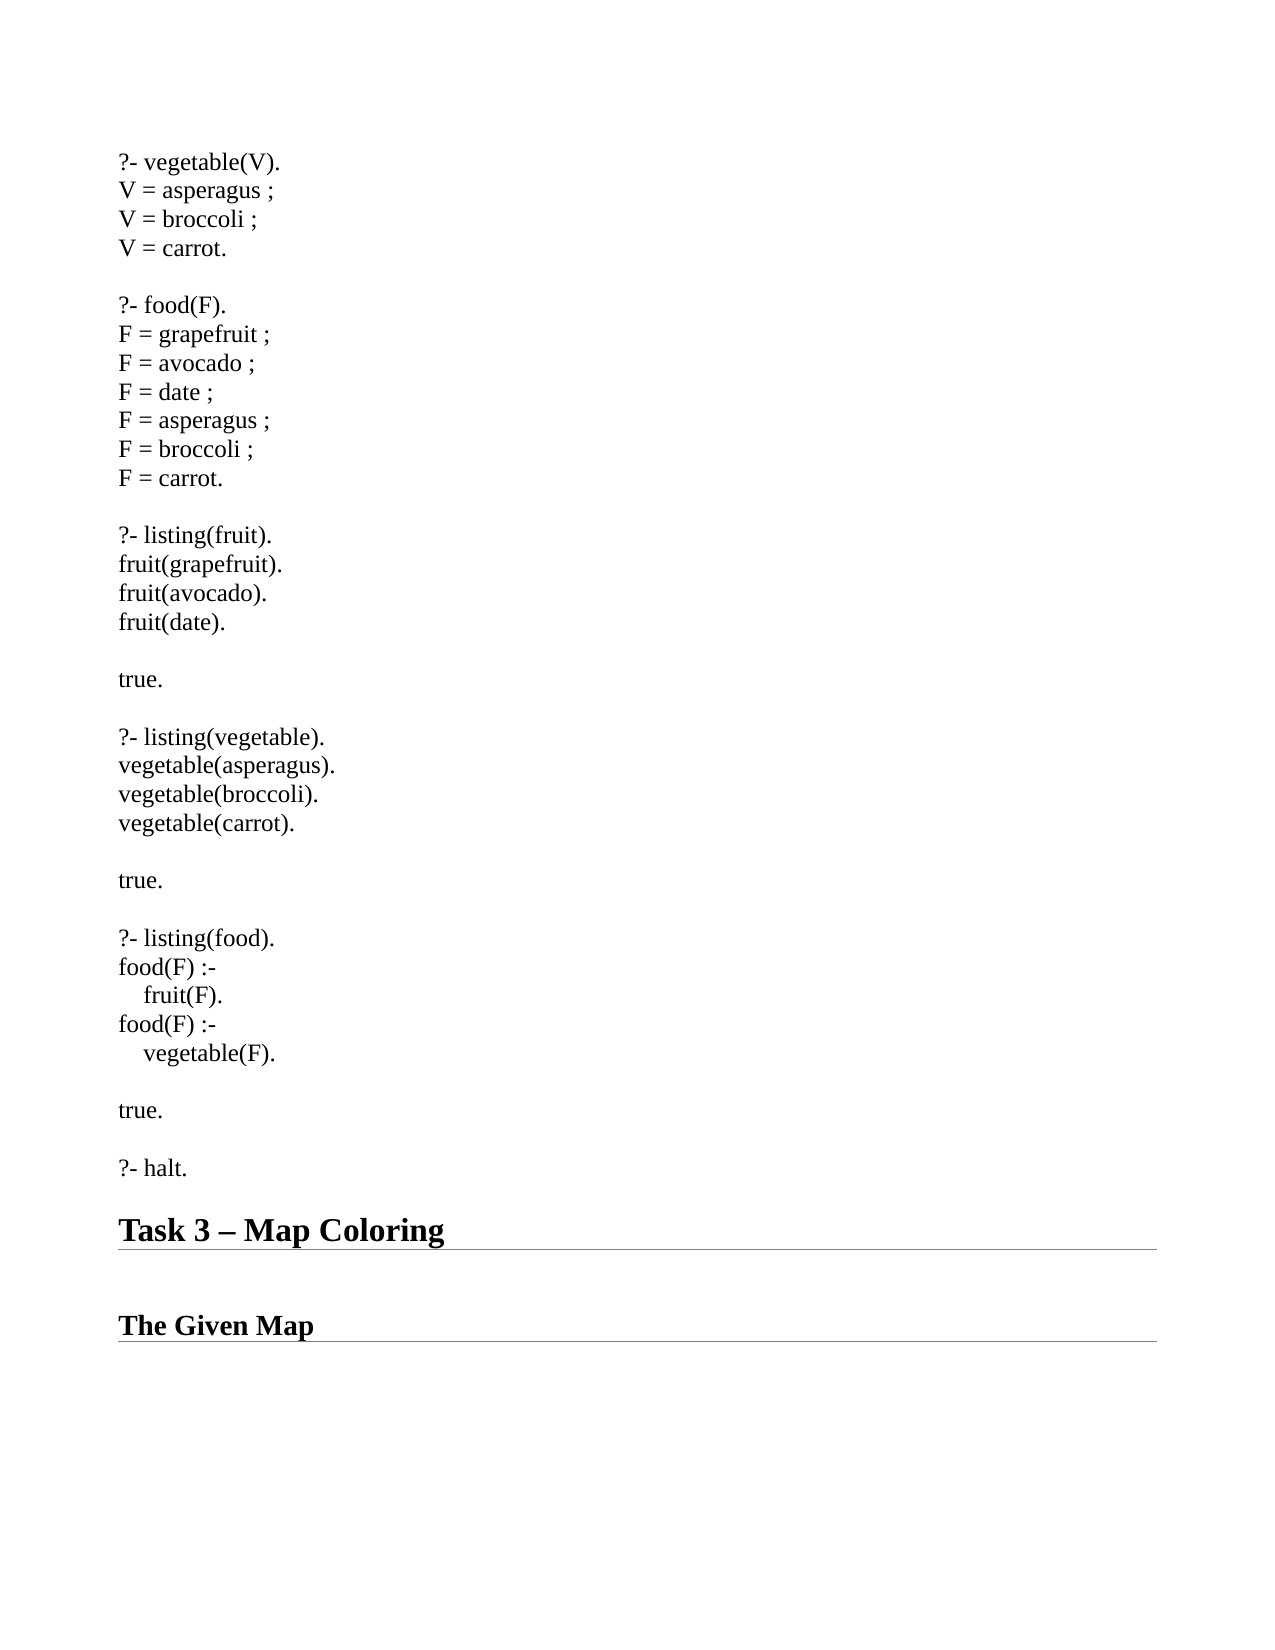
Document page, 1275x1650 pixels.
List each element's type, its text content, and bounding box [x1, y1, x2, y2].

text ?- listing(fruit). [118, 521, 1157, 549]
text F = grapefruit ; [118, 319, 1157, 348]
text vegetable(broccoli). [118, 779, 1157, 808]
text fruit(avocado). [118, 578, 1157, 607]
text V = carrot. [118, 233, 1157, 262]
text fruit(F). [118, 981, 1157, 1009]
text V = asperagus ; [118, 176, 1157, 204]
text ?- vegetable(V). [118, 147, 1157, 176]
text vegetable(asperagus). [118, 751, 1157, 779]
text F = avocado ; [118, 348, 1157, 377]
text The Given Map [118, 1308, 1157, 1341]
text food(F) :- [118, 1009, 1157, 1038]
text ?- food(F). [118, 291, 1157, 319]
text true. [118, 866, 1157, 894]
text Task 3 – Map Coloring [118, 1211, 1157, 1249]
text F = carrot. [118, 463, 1157, 492]
text vegetable(carrot). [118, 808, 1157, 837]
text true. [118, 664, 1157, 693]
text F = asperagus ; [118, 406, 1157, 434]
text V = broccoli ; [118, 204, 1157, 233]
text fruit(grapefruit). [118, 549, 1157, 578]
text ?- listing(food). [118, 923, 1157, 952]
text true. [118, 1096, 1157, 1124]
text F = broccoli ; [118, 434, 1157, 463]
text food(F) :- [118, 952, 1157, 981]
text ?- listing(vegetable). [118, 722, 1157, 751]
text ?- halt. [118, 1153, 1157, 1182]
text fruit(date). [118, 607, 1157, 636]
text F = date ; [118, 377, 1157, 406]
text vegetable(F). [118, 1038, 1157, 1067]
